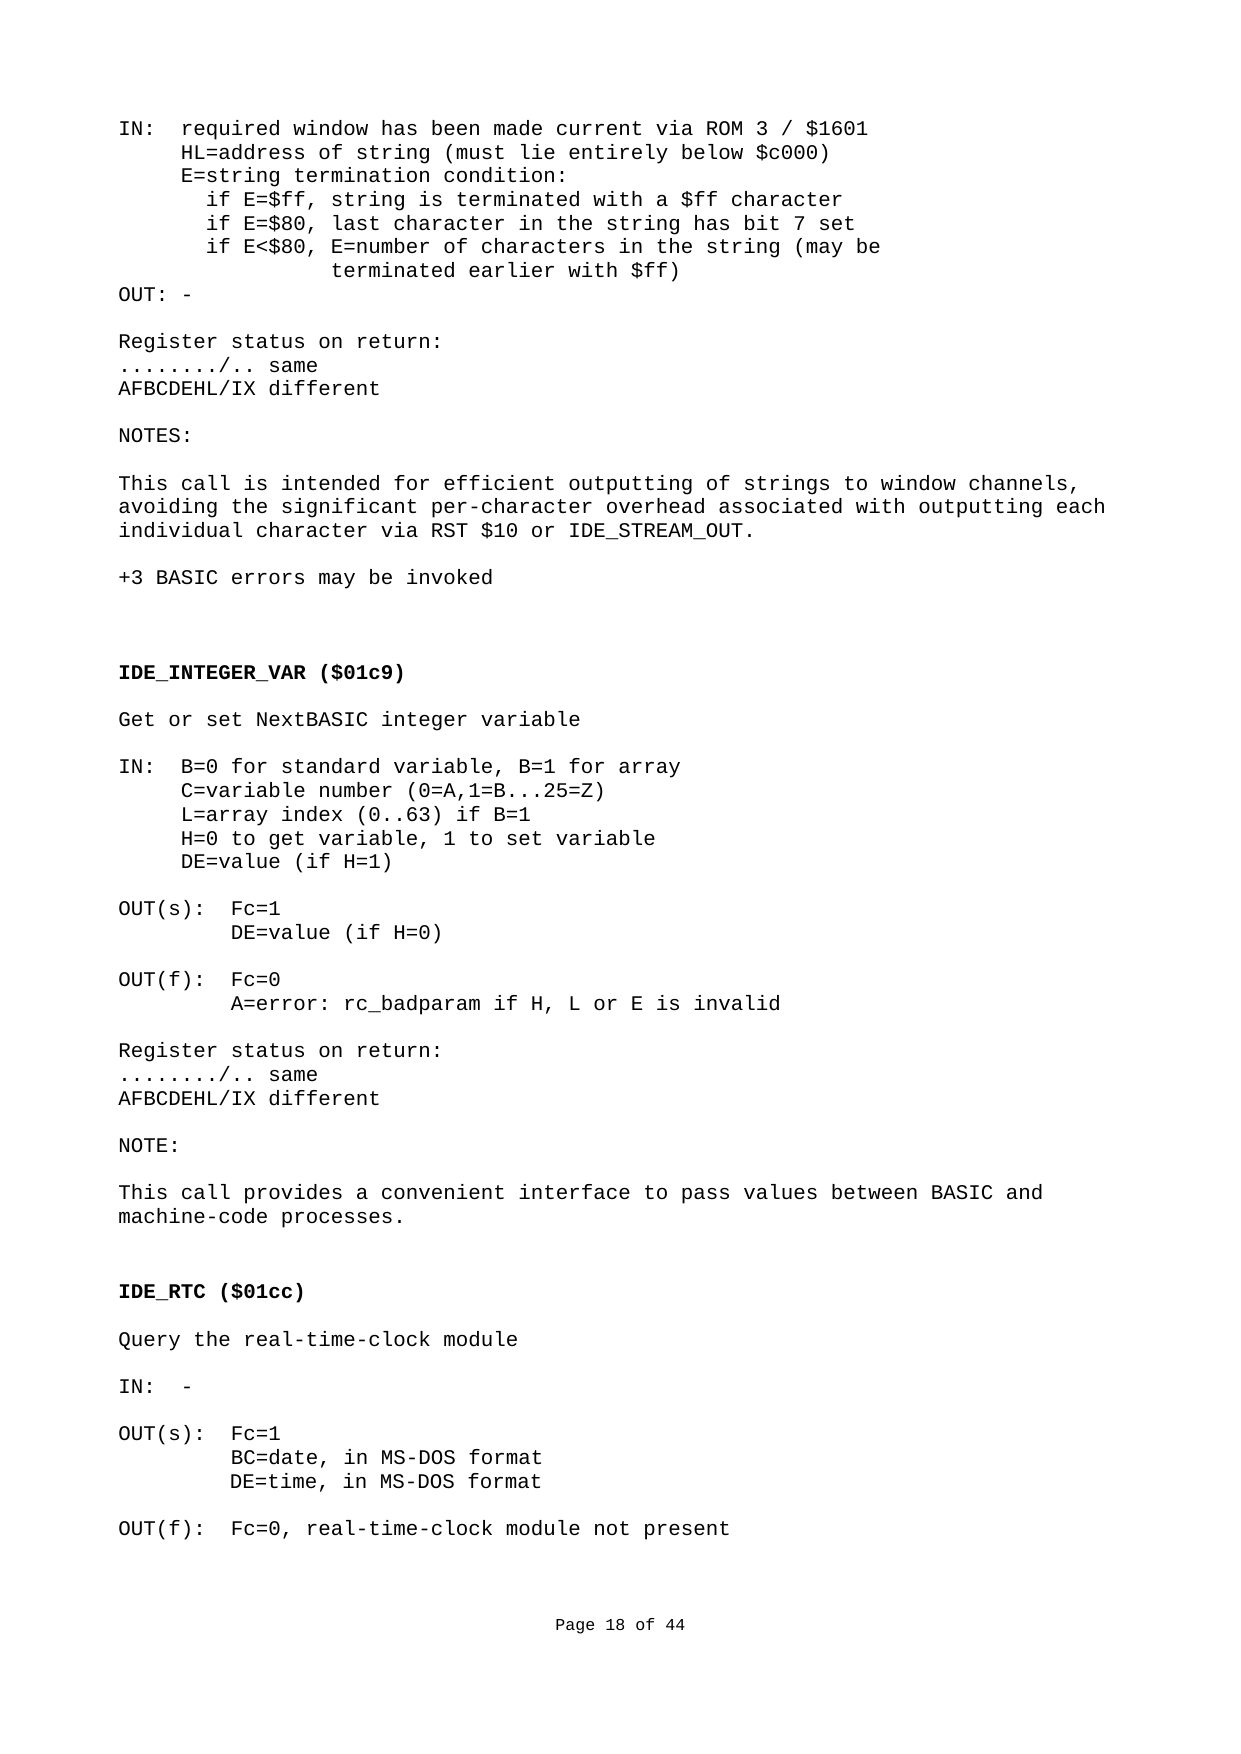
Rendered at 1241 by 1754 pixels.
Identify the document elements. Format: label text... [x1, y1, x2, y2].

text This call is intended for efficient outputting of strings to window channels, avoiding the significant per-character overhead associated with outputting each individual character via RST $10 or IDE_STREAM_OUT. [118, 473, 1122, 544]
text IN: required window has been made current via ROM 3 / $1601 [118, 118, 1122, 142]
text if E<$80, E=number of characters in the string (may be [118, 236, 1122, 260]
text +3 BASIC errors may be invoked [118, 567, 1122, 591]
text ......../.. same [118, 354, 1122, 378]
text IDE_INTEGER_VAR ($01c9) [118, 662, 1122, 686]
text if E=$ff, string is terminated with a $ff character [118, 189, 1122, 213]
text OUT(s): Fc=1 [118, 898, 1122, 922]
text OUT(s): Fc=1 [118, 1423, 1122, 1447]
text OUT(f): Fc=0, real-time-clock module not present [118, 1518, 1122, 1542]
text This call provides a convenient interface to pass values between BASIC and machine-code processes. [118, 1182, 1122, 1229]
text IN: - [118, 1376, 1122, 1400]
text BC=date, in MS-DOS format [118, 1447, 1122, 1471]
text A=error: rc_badparam if H, L or E is invalid [118, 993, 1122, 1017]
text terminated earlier with $ff) [118, 260, 1122, 284]
text DE=time, in MS-DOS format [118, 1471, 1122, 1494]
text AFBCDEHL/IX different [118, 378, 1122, 402]
text DE=value (if H=1) [118, 851, 1122, 875]
text NOTES: [118, 426, 1122, 449]
text L=array index (0..63) if B=1 [118, 804, 1122, 827]
text OUT(f): Fc=0 [118, 969, 1122, 993]
text IN: B=0 for standard variable, B=1 for array [118, 757, 1122, 780]
text HL=address of string (must lie entirely below $c000) [118, 142, 1122, 165]
text IDE_RTC ($01cc) [118, 1281, 1122, 1305]
text NOTE: [118, 1135, 1122, 1158]
text Register status on return: [118, 1040, 1122, 1064]
text E=string termination condition: [118, 165, 1122, 189]
text C=variable number (0=A,1=B...25=Z) [118, 780, 1122, 804]
text if E=$80, last character in the string has bit 7 set [118, 213, 1122, 236]
text ......../.. same [118, 1064, 1122, 1088]
text DE=value (if H=0) [118, 922, 1122, 946]
text Get or set NextBASIC integer variable [118, 709, 1122, 733]
text Register status on return: [118, 331, 1122, 354]
text OUT: - [118, 284, 1122, 307]
text Query the real-time-clock module [118, 1329, 1122, 1352]
text H=0 to get variable, 1 to set variable [118, 827, 1122, 851]
text AFBCDEHL/IX different [118, 1088, 1122, 1111]
